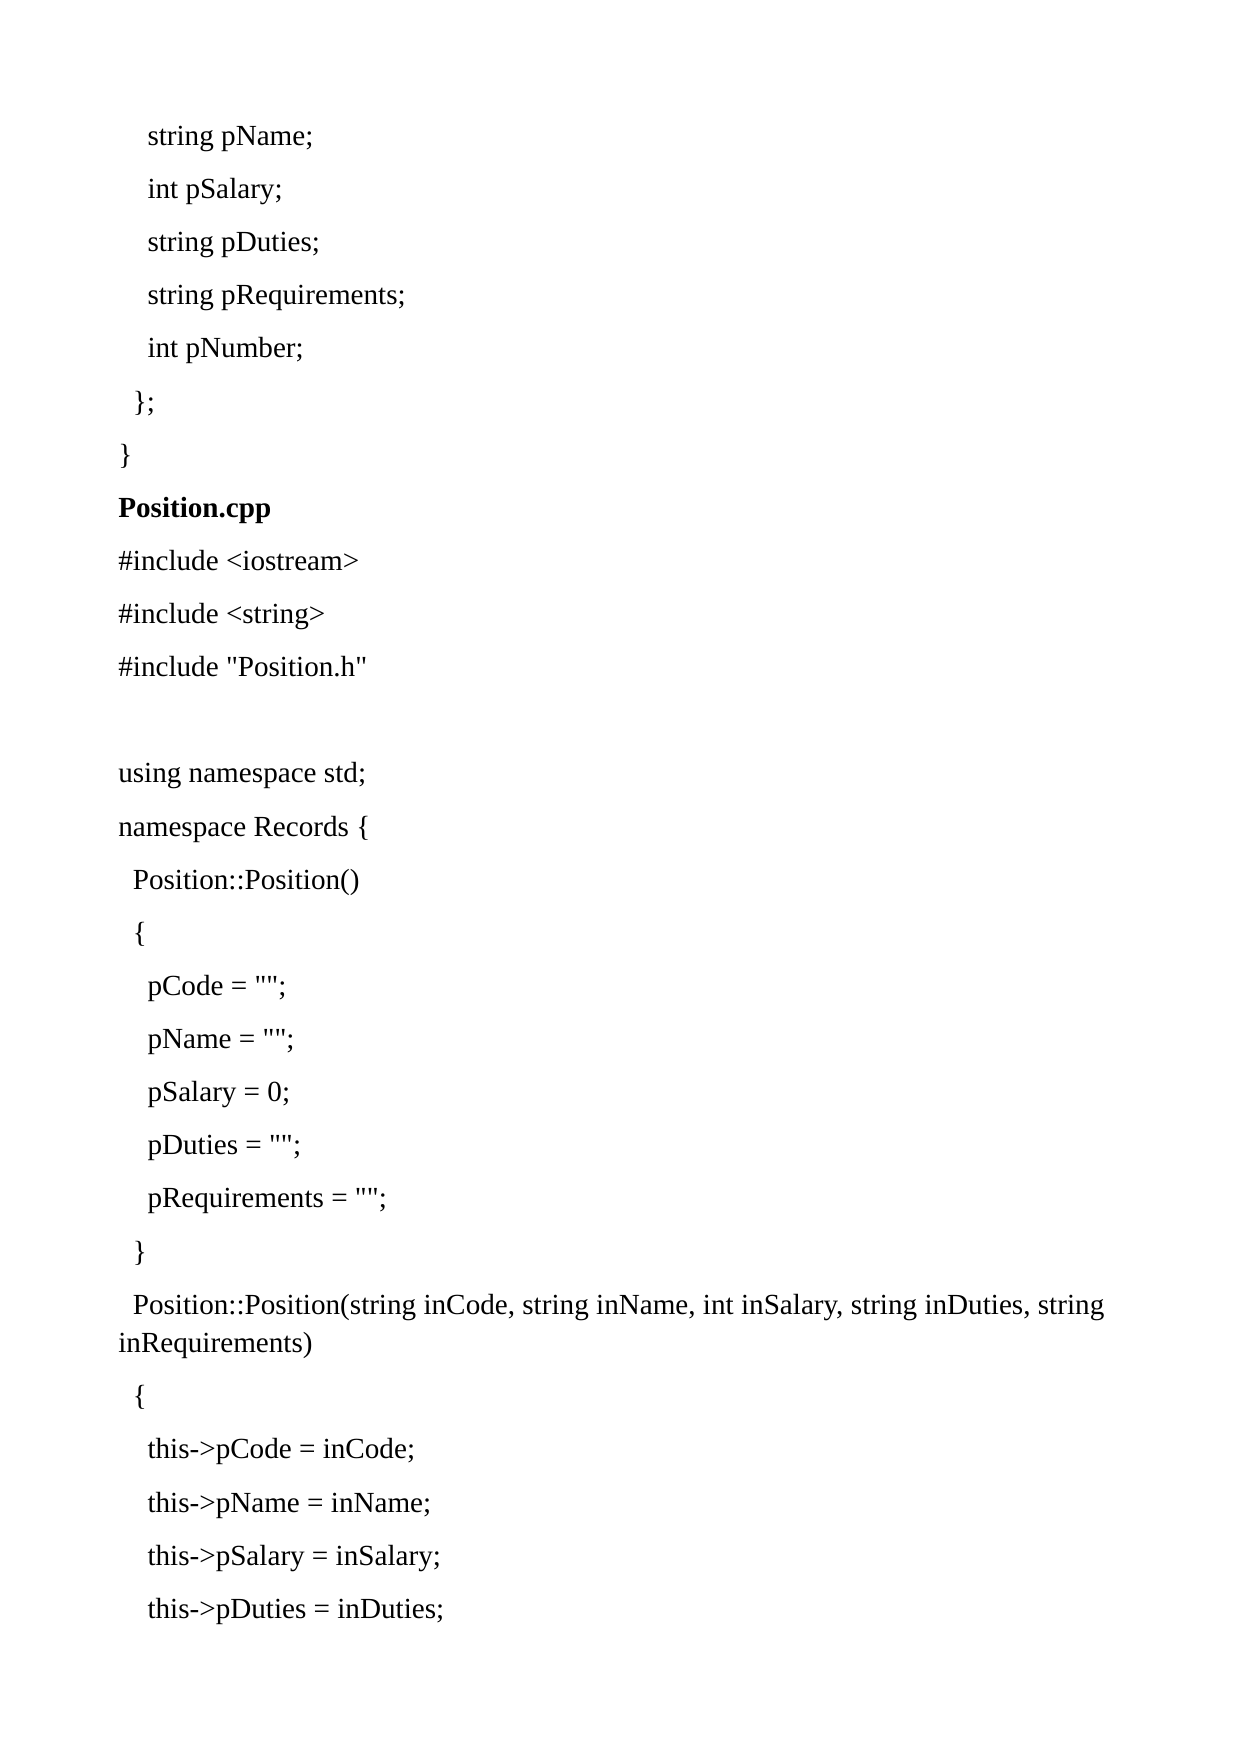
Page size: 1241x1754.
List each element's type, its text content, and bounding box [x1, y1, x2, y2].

text { [118, 915, 1122, 948]
text this->pDuties = inDuties; [118, 1591, 1122, 1624]
text this->pCode = inCode; [118, 1432, 1122, 1465]
text Position.cpp [118, 490, 1122, 523]
text #include <string> [118, 596, 1122, 630]
text }; [118, 384, 1122, 417]
text } [118, 437, 1122, 470]
text int pNumber; [118, 331, 1122, 364]
text this->pName = inName; [118, 1485, 1122, 1518]
text #include <iostream> [118, 543, 1122, 577]
text #include "Position.h" [118, 649, 1122, 683]
text pSalary = 0; [118, 1074, 1122, 1108]
text pRequirements = ""; [118, 1181, 1122, 1214]
text } [118, 1234, 1122, 1267]
text pName = ""; [118, 1021, 1122, 1055]
text Position::Position() [118, 862, 1122, 895]
text string pDuties; [118, 224, 1122, 258]
text pCode = ""; [118, 968, 1122, 1002]
text int pSalary; [118, 171, 1122, 205]
text pDuties = ""; [118, 1127, 1122, 1161]
text namespace Records { [118, 809, 1122, 842]
text string pName; [118, 118, 1122, 152]
text { [118, 1378, 1122, 1412]
text Position::Position(string inCode, string inName, int inSalary, string inDuties, string inRequirements) [118, 1287, 1122, 1359]
text this->pSalary = inSalary; [118, 1538, 1122, 1571]
text string pRequirements; [118, 277, 1122, 311]
text using namespace std; [118, 756, 1122, 789]
